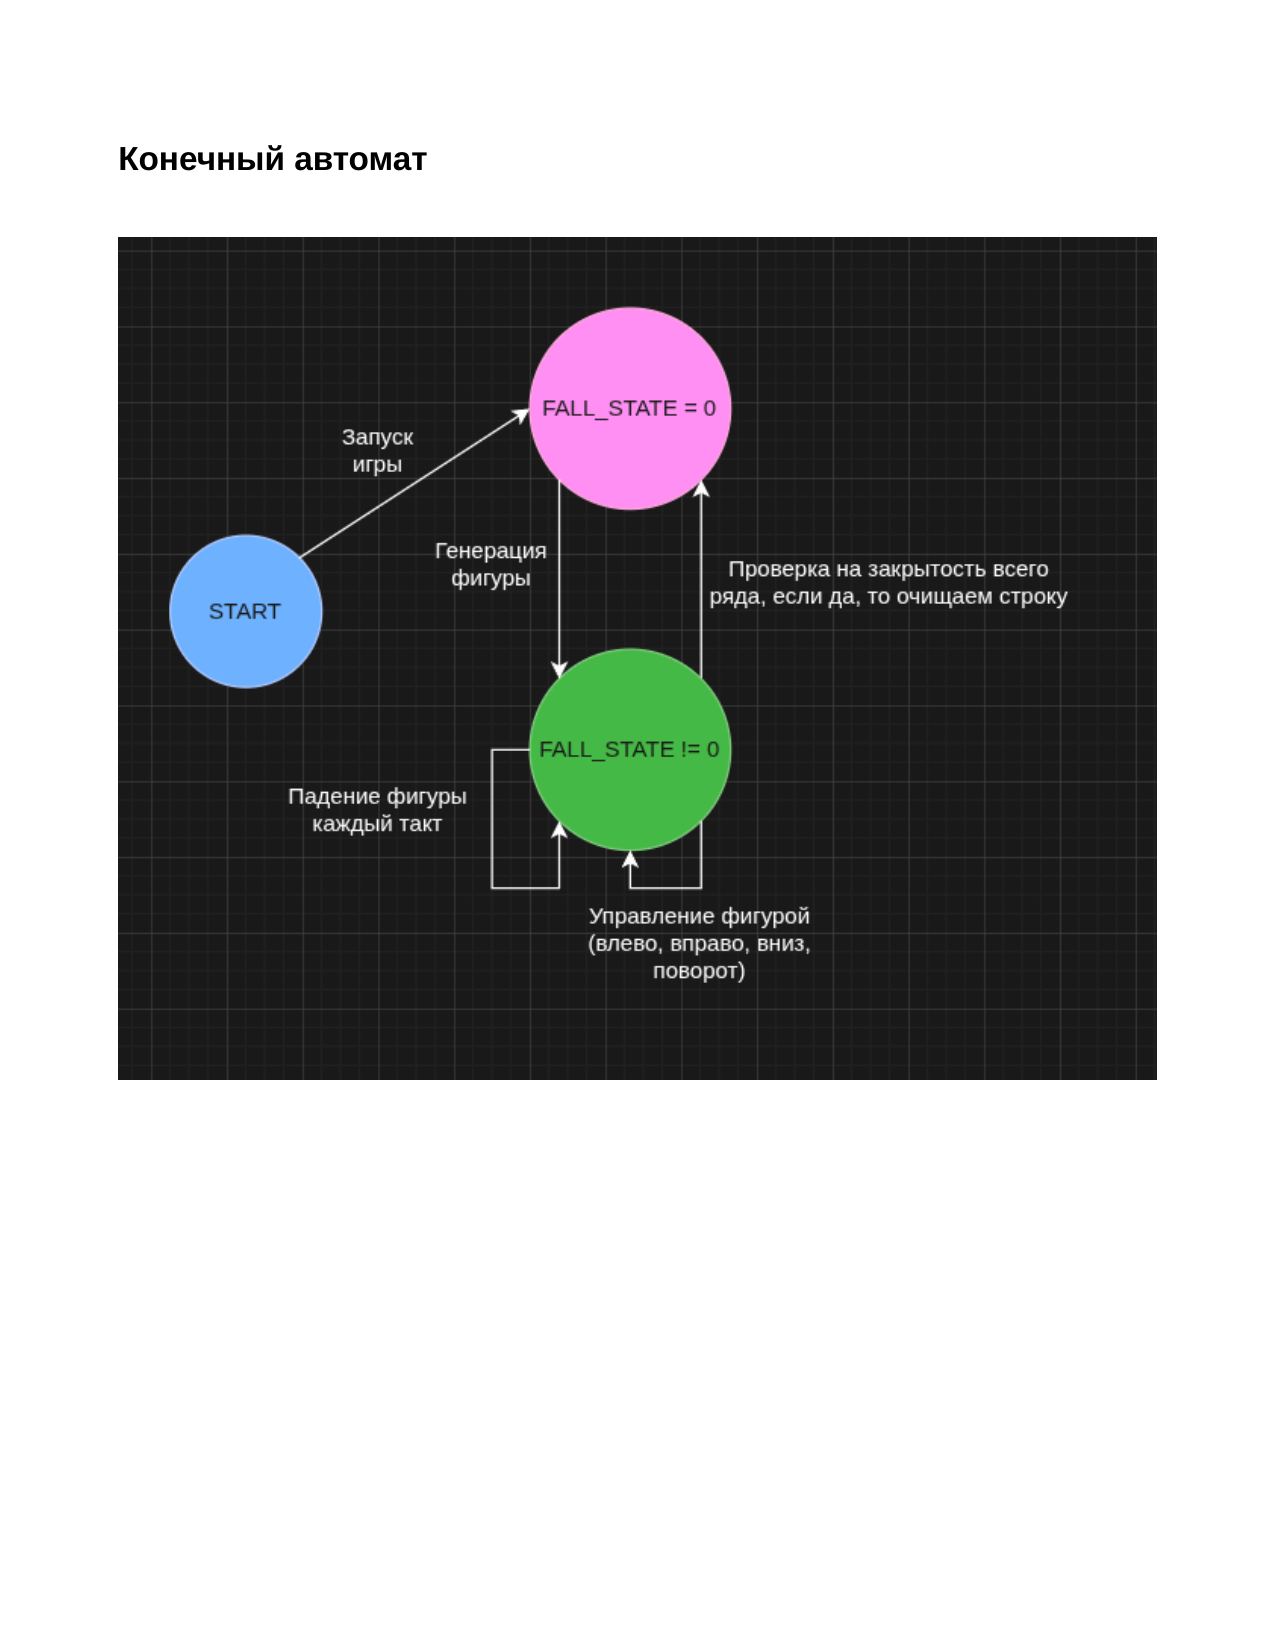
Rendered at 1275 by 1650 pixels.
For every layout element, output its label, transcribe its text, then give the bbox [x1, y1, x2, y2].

subtitle Конечный автомат [118, 139, 1157, 177]
picture [118, 237, 1157, 1080]
